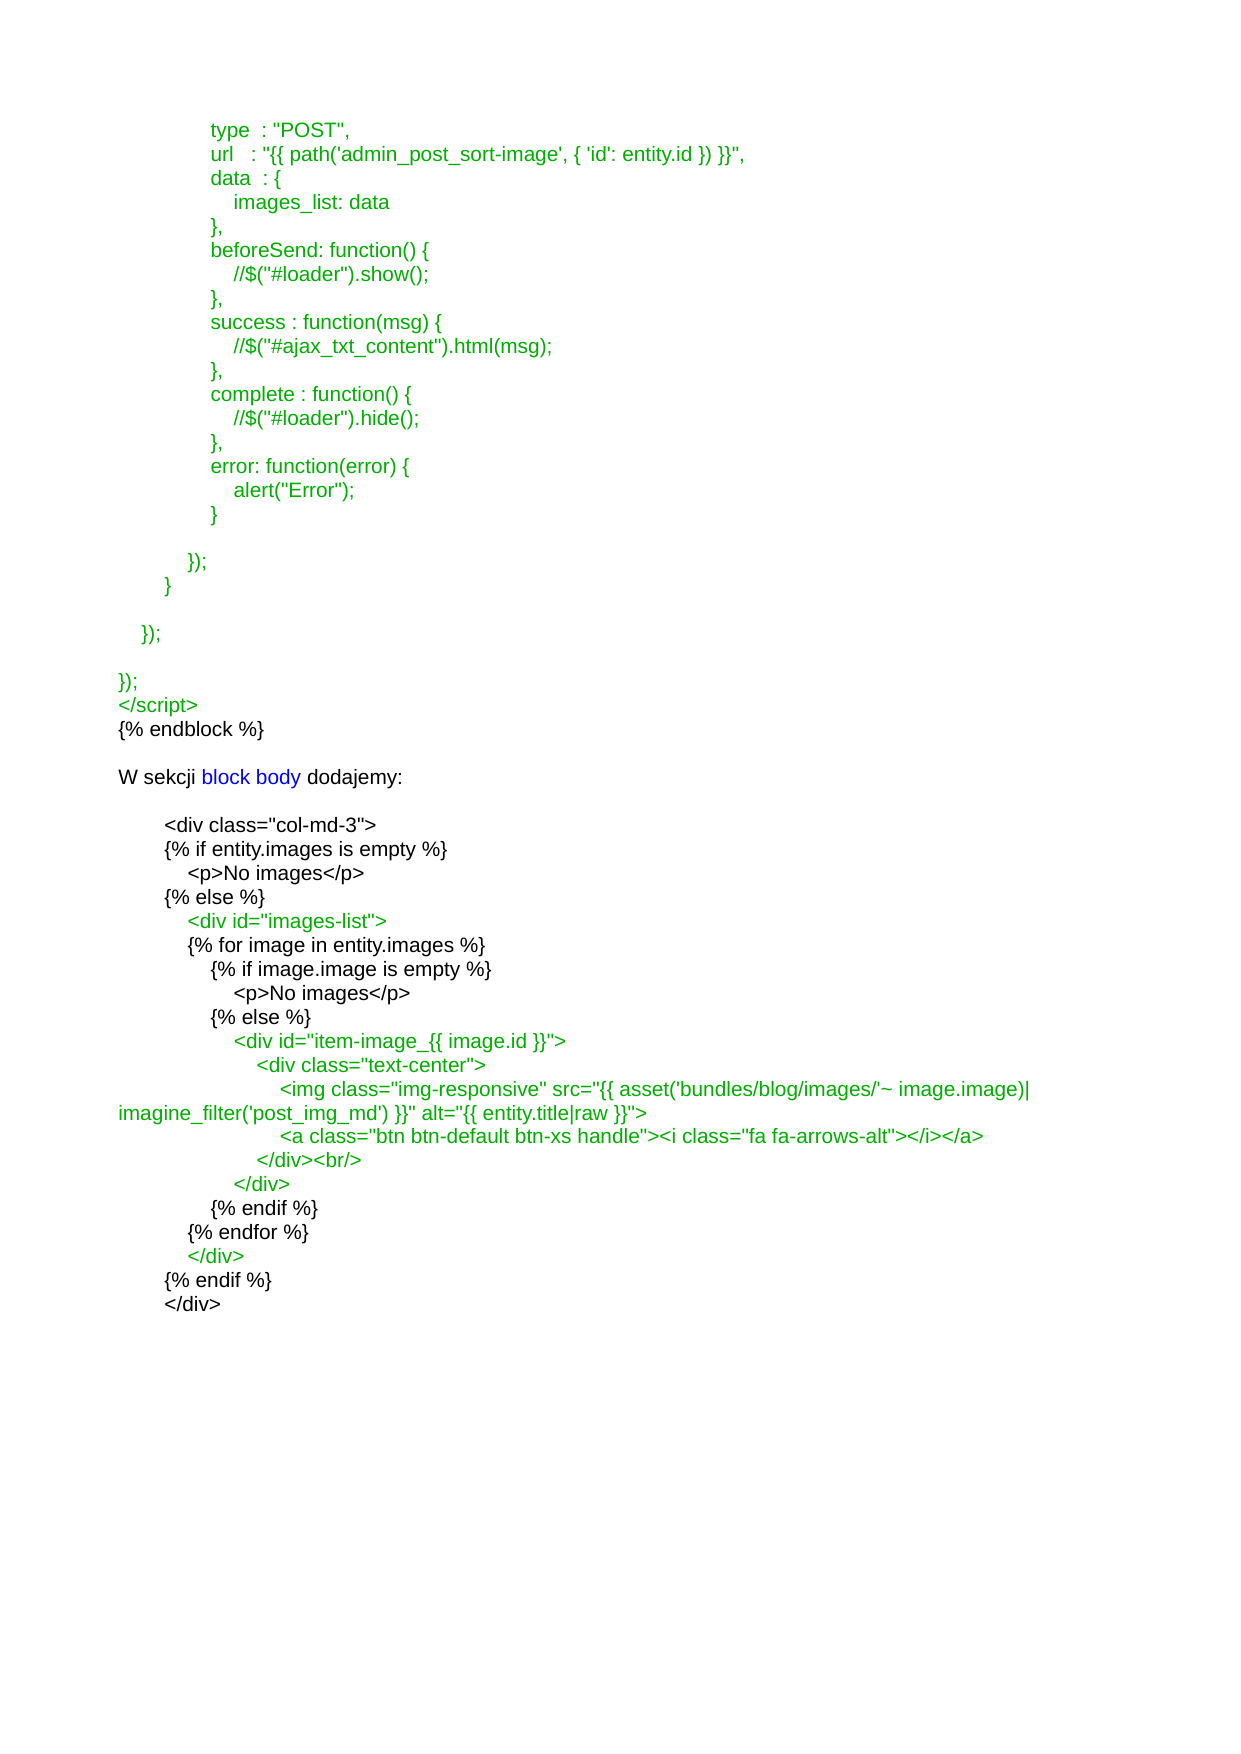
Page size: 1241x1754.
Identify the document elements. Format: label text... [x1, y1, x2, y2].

text <div id="item-image_{{ image.id }}"> [118, 1028, 1122, 1052]
text W sekcji block body dodajemy: [118, 765, 1122, 789]
text //$("#ajax_txt_content").html(msg); [118, 334, 1122, 358]
text }, [118, 286, 1122, 310]
text {% endif %} [118, 1268, 1122, 1292]
text <p>No images</p> [118, 981, 1122, 1004]
text </script> [118, 693, 1122, 717]
text //$("#loader").hide(); [118, 406, 1122, 429]
text {% else %} [118, 1004, 1122, 1028]
text <p>No images</p> [118, 861, 1122, 885]
text <img class="img-responsive" src="{{ asset('bundles/blog/images/'~ image.image)|imagine_filter('post_img_md') }}" alt="{{ entity.title|raw }}"> [118, 1076, 1122, 1124]
text }); [118, 669, 1122, 693]
text complete : function() { [118, 382, 1122, 406]
text beforeSend: function() { [118, 238, 1122, 262]
text {% endif %} [118, 1196, 1122, 1220]
text </div><br/> [118, 1148, 1122, 1172]
text url : "{{ path('admin_post_sort-image', { 'id': entity.id }) }}", [118, 142, 1122, 166]
text <div class="text-center"> [118, 1052, 1122, 1076]
text } [118, 501, 1122, 525]
text //$("#loader").show(); [118, 262, 1122, 286]
text images_list: data [118, 190, 1122, 214]
text }, [118, 214, 1122, 238]
text {% else %} [118, 885, 1122, 909]
text }); [118, 549, 1122, 573]
text error: function(error) { [118, 453, 1122, 477]
text alert("Error"); [118, 477, 1122, 501]
text success : function(msg) { [118, 310, 1122, 334]
text <div id="images-list"> [118, 909, 1122, 933]
text </div> [118, 1244, 1122, 1268]
text {% if entity.images is empty %} [118, 837, 1122, 861]
text data : { [118, 166, 1122, 190]
text {% endblock %} [118, 717, 1122, 741]
text </div> [118, 1292, 1122, 1316]
text type : "POST", [118, 118, 1122, 142]
text <div class="col-md-3"> [118, 813, 1122, 837]
text {% for image in entity.images %} [118, 933, 1122, 957]
text }, [118, 429, 1122, 453]
text }); [118, 621, 1122, 645]
text <a class="btn btn-default btn-xs handle"><i class="fa fa-arrows-alt"></i></a> [118, 1124, 1122, 1148]
text {% endfor %} [118, 1220, 1122, 1244]
text {% if image.image is empty %} [118, 957, 1122, 981]
text }, [118, 358, 1122, 382]
text </div> [118, 1172, 1122, 1196]
text } [118, 573, 1122, 597]
